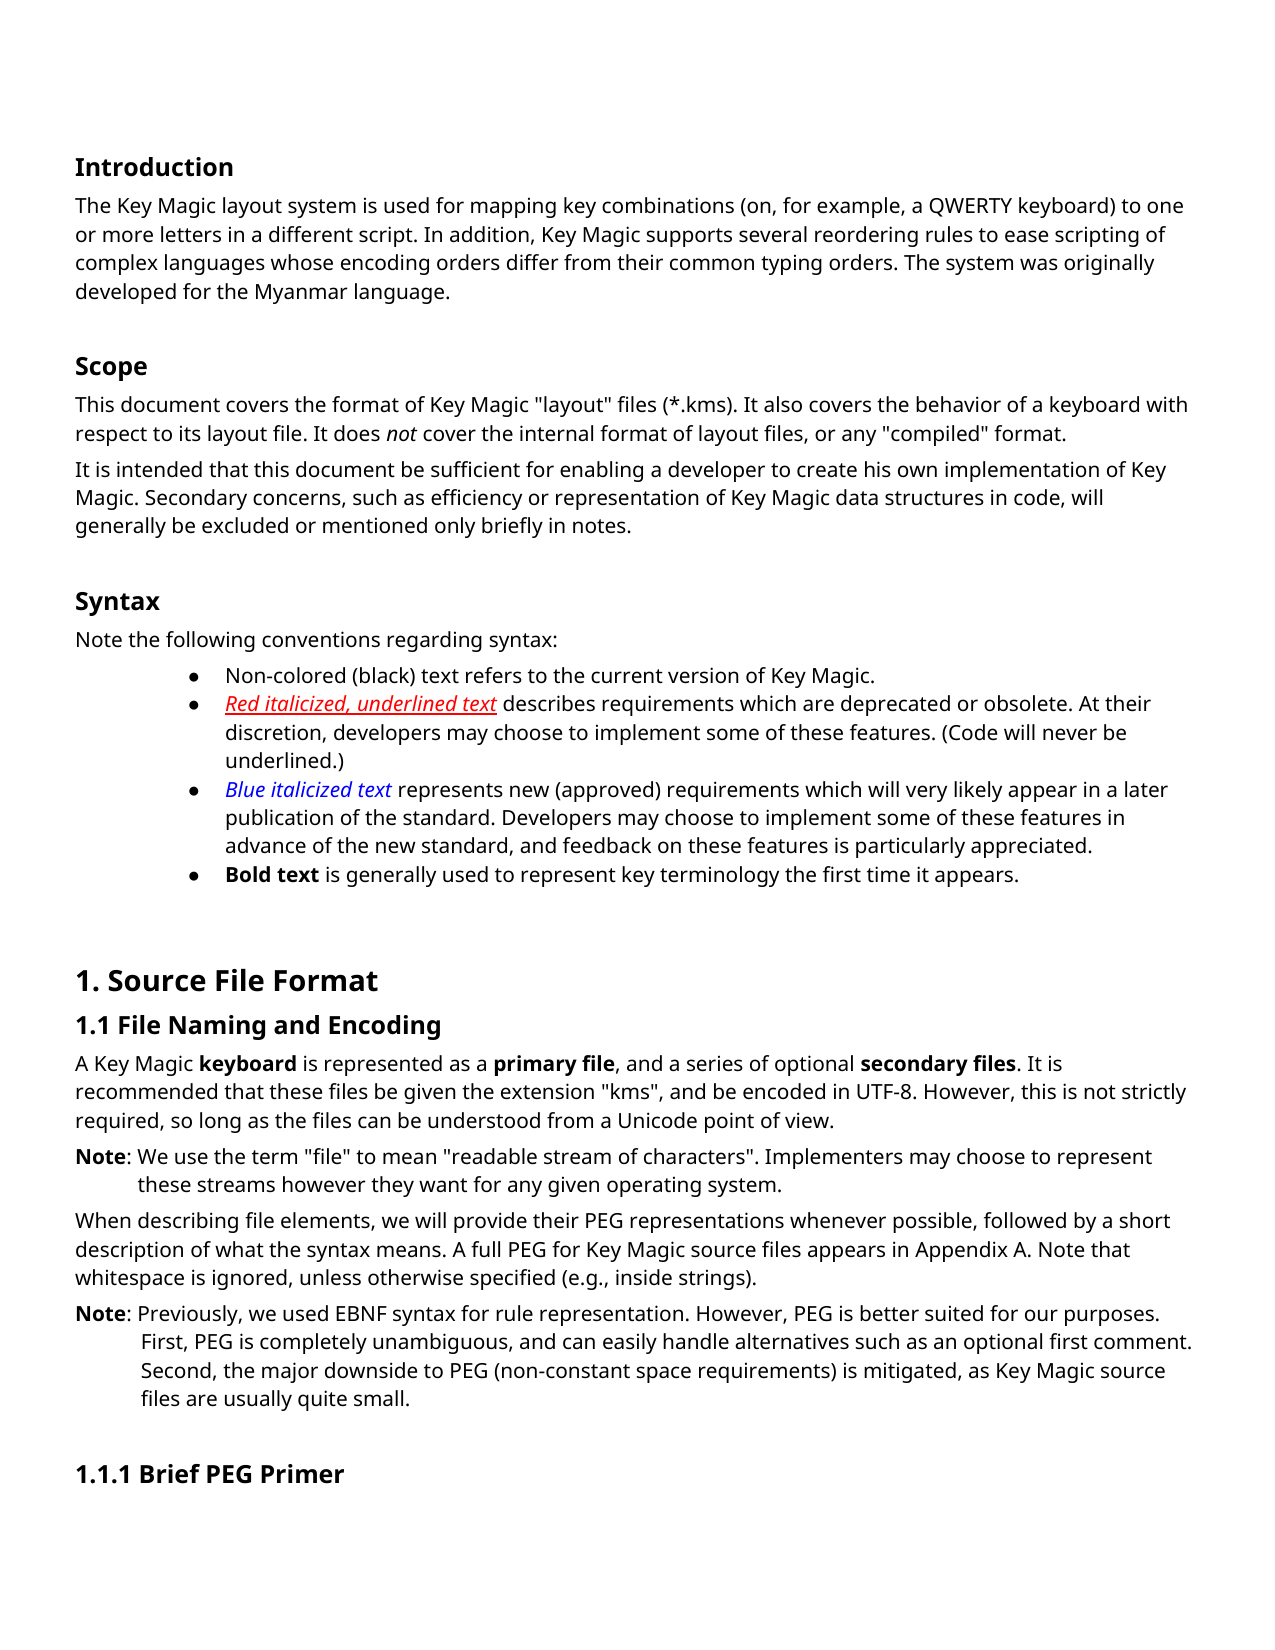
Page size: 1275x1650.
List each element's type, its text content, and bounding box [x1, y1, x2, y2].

text This document covers the format of Key Magic "layout" files (*.kms). It also covers the behavior of a keyboard with respect to its layout file. It does not cover the internal format of layout files, or any "compiled" format. [75, 390, 1200, 447]
text 1. Source File Format [75, 960, 1200, 1000]
text Introduction [75, 150, 1200, 184]
text The Key Magic layout system is used for mapping key combinations (on, for example, a QWERTY keyboard) to one or more letters in a different script. In addition, Key Magic supports several reordering rules to ease scripting of complex languages whose encoding orders differ from their common typing orders. The system was originally developed for the Myanmar language. [75, 192, 1200, 305]
text Note: Previously, we used EBNF syntax for rule representation. However, PEG is better suited for our purposes. First, PEG is completely unambiguous, and can easily handle alternatives such as an optional first comment. Second, the major downside to PEG (non-constant space requirements) is mitigated, as Key Magic source files are usually quite small. [75, 1299, 1200, 1413]
text 1.1.1 Brief PEG Primer [75, 1456, 1200, 1490]
list Bold text is generally used to represent key terminology the first time it appears. [187, 860, 1200, 888]
text A Key Magic keyboard is represented as a primary file, and a series of optional secondary files. It is recommended that these files be given the extension "kms", and be encoded in UTF-8. However, this is not strictly required, so long as the files can be understood from a Unicode point of view. [75, 1049, 1200, 1134]
list Blue italicized text represents new (approved) requirements which will very likely appear in a later publication of the standard. Developers may choose to implement some of these features in advance of the new standard, and feedback on these features is particularly appreciated. [187, 775, 1200, 860]
text It is intended that this document be sufficient for enabling a developer to create his own implementation of Key Magic. Secondary concerns, such as efficiency or representation of Key Magic data structures in code, will generally be excluded or mentioned only briefly in notes. [75, 455, 1200, 540]
text Note: We use the term "file" to mean "readable stream of characters". Implementers may choose to represent these streams however they want for any given operating system. [75, 1142, 1200, 1199]
list Non-colored (black) text refers to the current version of Key Magic. [187, 661, 1200, 689]
text 1.1 File Naming and Encoding [75, 1007, 1200, 1042]
text Syntax [75, 583, 1200, 617]
list Red italicized, underlined text describes requirements which are deprecated or obsolete. At their discretion, developers may choose to implement some of these features. (Code will never be underlined.) [187, 689, 1200, 775]
text When describing file elements, we will provide their PEG representations whenever possible, followed by a short description of what the syntax means. A full PEG for Key Magic source files appears in Appendix A. Note that whitespace is ignored, unless otherwise specified (e.g., inside strings). [75, 1206, 1200, 1292]
text Scope [75, 349, 1200, 383]
text Note the following conventions regarding syntax: [75, 625, 1200, 653]
